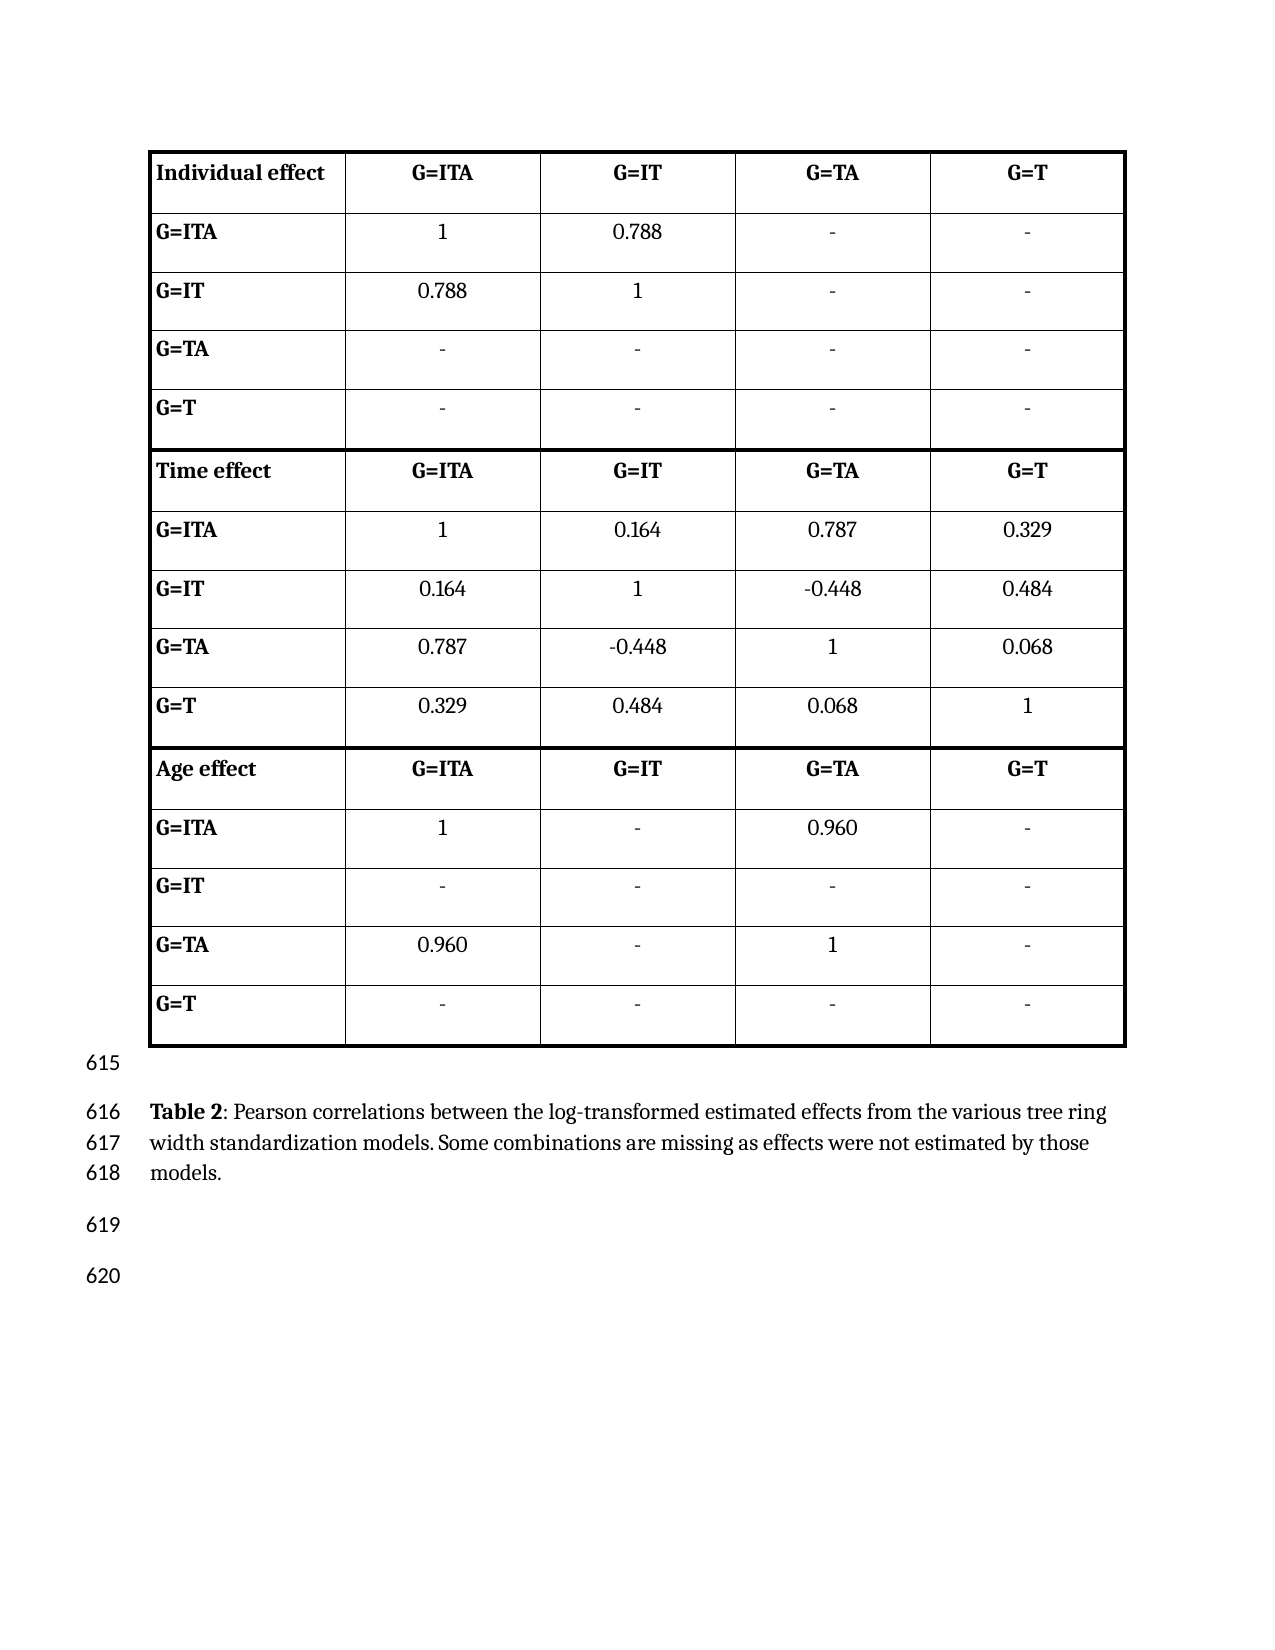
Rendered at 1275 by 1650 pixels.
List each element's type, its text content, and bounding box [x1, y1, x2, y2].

table_header G=IT [541, 154, 735, 213]
table_cell 0.068 [931, 629, 1123, 687]
table_cell 0.484 [541, 688, 735, 746]
table_cell 0.484 [931, 571, 1123, 628]
table_cell - [931, 331, 1123, 389]
table_cell G=ITA [152, 810, 345, 867]
table_header G=T [931, 154, 1123, 213]
table_cell G=T [152, 390, 345, 448]
table_cell G=ITA [346, 750, 540, 809]
table_cell - [931, 927, 1123, 985]
table_cell 0.329 [346, 688, 540, 746]
table_cell 1 [346, 512, 540, 569]
table_cell G=TA [736, 452, 930, 511]
table_cell 1 [346, 214, 540, 272]
table_cell -0.448 [541, 629, 735, 687]
table_cell - [931, 986, 1123, 1044]
table_cell 0.068 [736, 688, 930, 746]
table_cell 1 [736, 927, 930, 985]
table_cell - [736, 331, 930, 389]
table_cell 1 [541, 273, 735, 330]
table_cell - [541, 986, 735, 1044]
table_cell 0.788 [541, 214, 735, 272]
text Table 2: Pearson correlations between the log-transformed estimated effects from the various tree ring width standardization models. Some combinations are missing as effects were not estimated by those models. [150, 1099, 1125, 1186]
table_cell G=TA [736, 750, 930, 809]
table_cell 0.329 [931, 512, 1123, 569]
table_cell Time effect [152, 452, 345, 511]
table_cell - [736, 273, 930, 330]
table_cell G=IT [541, 750, 735, 809]
table_cell - [346, 331, 540, 389]
table_cell 1 [736, 629, 930, 687]
table_cell 0.787 [346, 629, 540, 687]
table_cell - [736, 214, 930, 272]
table_cell G=T [931, 750, 1123, 809]
table_cell G=TA [152, 927, 345, 985]
table_header G=TA [736, 154, 930, 213]
table_cell - [541, 927, 735, 985]
table_cell - [541, 331, 735, 389]
table_cell G=ITA [152, 512, 345, 569]
table_cell -0.448 [736, 571, 930, 628]
table_cell - [346, 390, 540, 448]
table_cell G=IT [152, 571, 345, 628]
table_cell - [346, 986, 540, 1044]
table_cell G=T [152, 688, 345, 746]
table_cell - [541, 390, 735, 448]
table_cell 1 [346, 810, 540, 867]
table_cell 0.960 [736, 810, 930, 867]
table_cell - [931, 273, 1123, 330]
table_cell G=T [931, 452, 1123, 511]
table_cell - [541, 869, 735, 926]
table_cell - [931, 390, 1123, 448]
table_cell 0.788 [346, 273, 540, 330]
table_header Individual effect [152, 154, 345, 213]
table_cell - [931, 214, 1123, 272]
table_header G=ITA [346, 154, 540, 213]
table_cell 0.960 [346, 927, 540, 985]
table_cell 1 [931, 688, 1123, 746]
table_cell - [736, 390, 930, 448]
table_cell G=IT [152, 869, 345, 926]
table_cell - [931, 869, 1123, 926]
table_cell - [736, 869, 930, 926]
table_cell G=ITA [152, 214, 345, 272]
table_cell G=ITA [346, 452, 540, 511]
table_cell - [541, 810, 735, 867]
table_cell 0.164 [346, 571, 540, 628]
table_cell G=T [152, 986, 345, 1044]
table_cell G=TA [152, 629, 345, 687]
table_cell - [736, 986, 930, 1044]
table_cell 0.164 [541, 512, 735, 569]
table_cell - [931, 810, 1123, 867]
table_cell 0.787 [736, 512, 930, 569]
table_cell Age effect [152, 750, 345, 809]
table_cell G=IT [541, 452, 735, 511]
table_cell 1 [541, 571, 735, 628]
table_cell G=TA [152, 331, 345, 389]
table_cell G=IT [152, 273, 345, 330]
table_cell - [346, 869, 540, 926]
